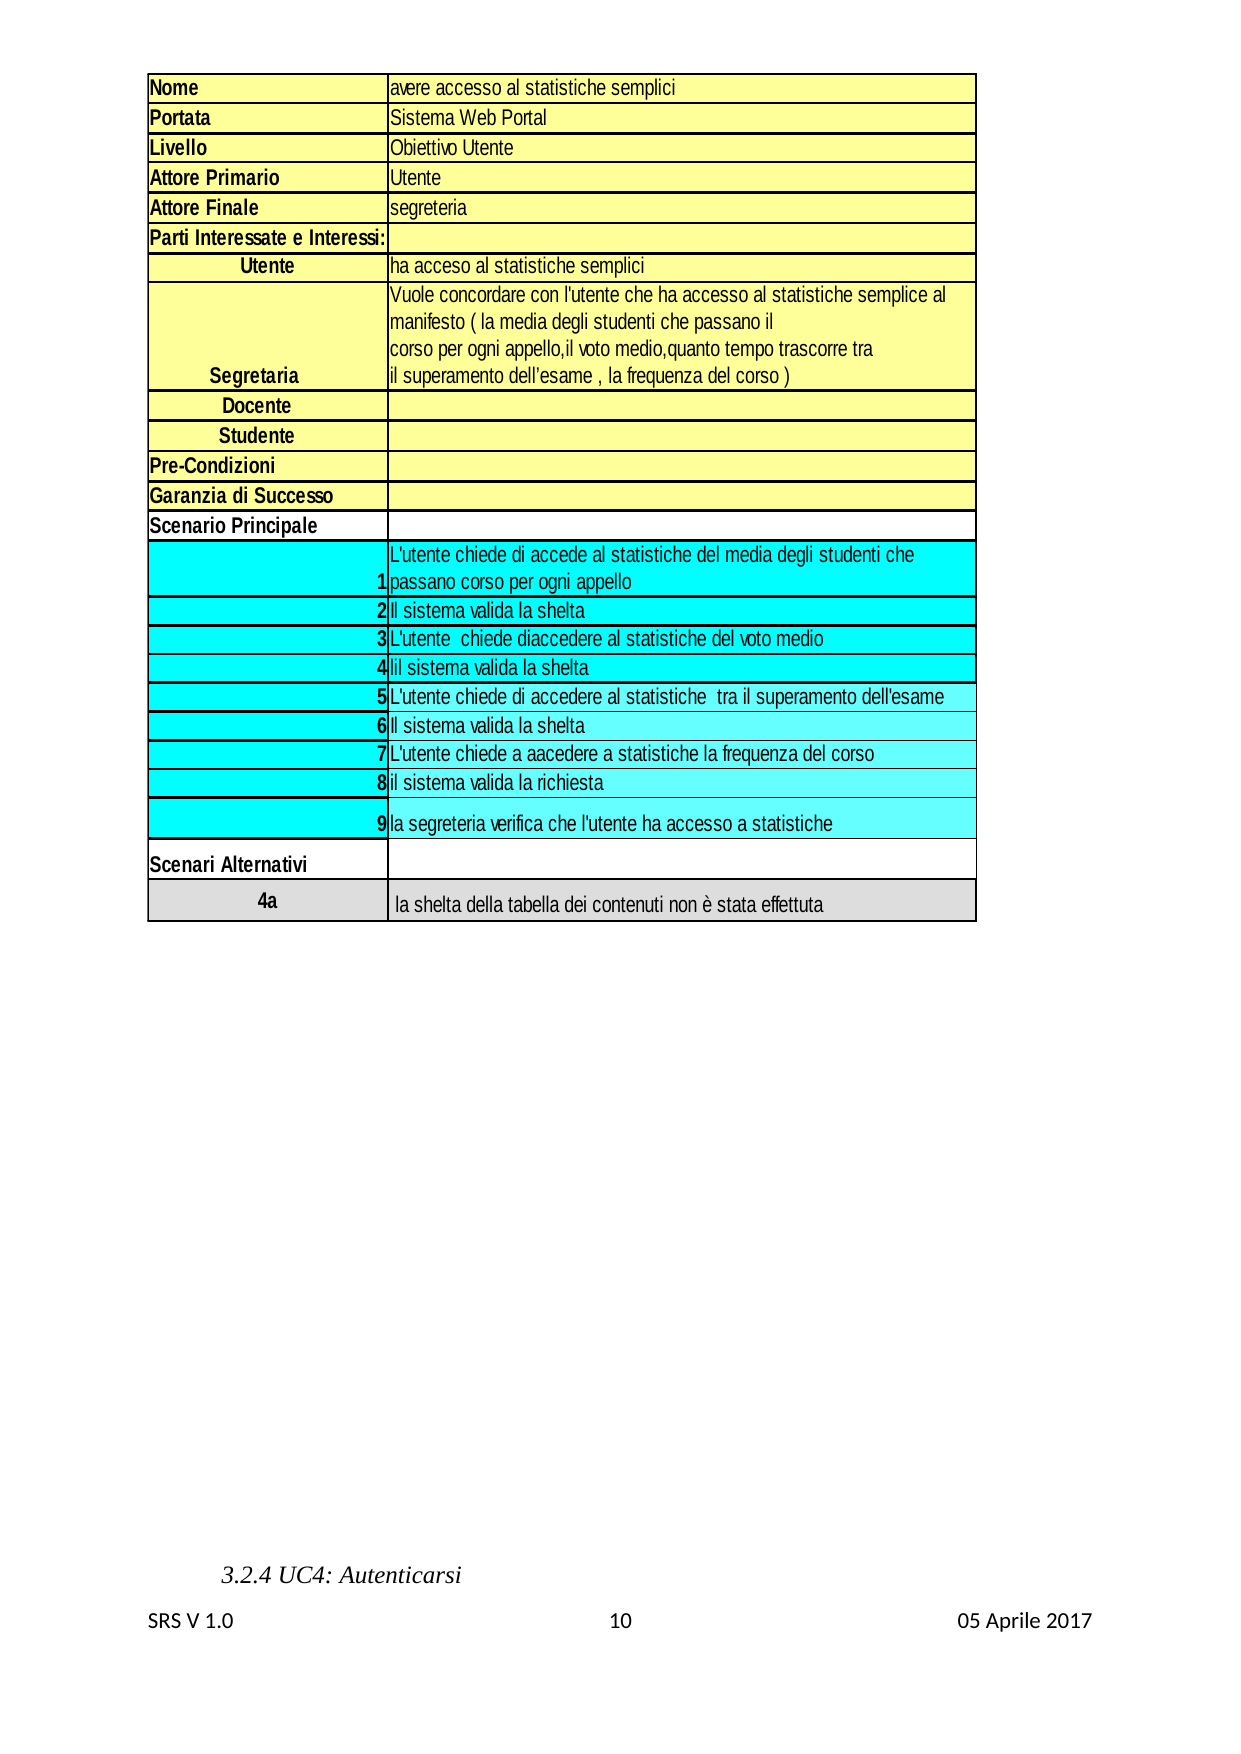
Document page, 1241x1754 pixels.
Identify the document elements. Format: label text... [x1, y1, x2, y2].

subtitle 3.2.4 UC4: Autenticarsi [148, 1549, 1093, 1592]
